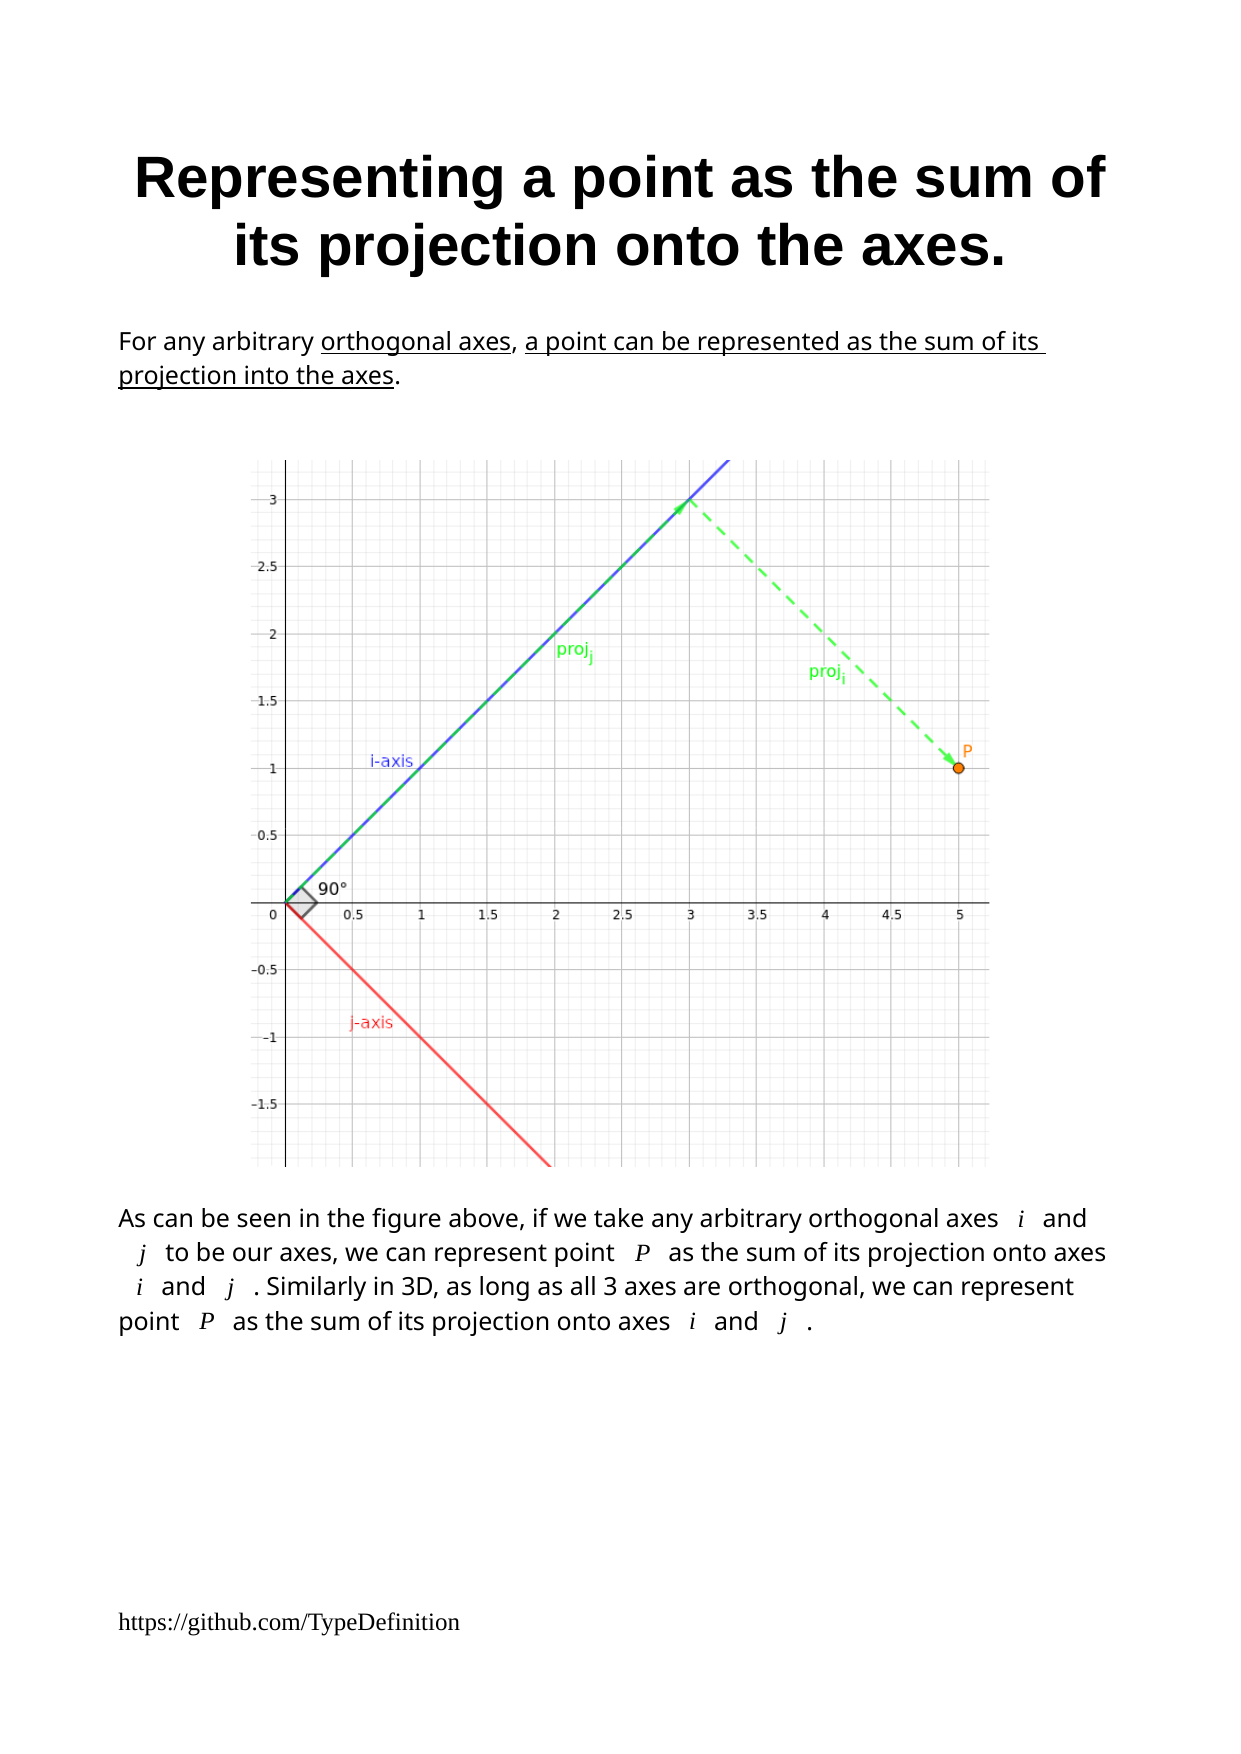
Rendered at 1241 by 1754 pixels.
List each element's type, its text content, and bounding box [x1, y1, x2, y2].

picture [250, 460, 990, 1167]
title Representing a point as the sum of its projection onto the axes. [118, 143, 1122, 277]
text As can be seen in the figure above, if we take any arbitrary orthogonal axesandto be our axes, we can represent pointas the sum of its projection onto axesand. Similarly in 3D, as long as all 3 axes are orthogonal, we can represent pointas the sum of its projection onto axesand. [118, 1201, 1122, 1337]
text For any arbitrary orthogonal axes, a point can be represented as the sum of its projection into the axes. [118, 324, 1122, 392]
